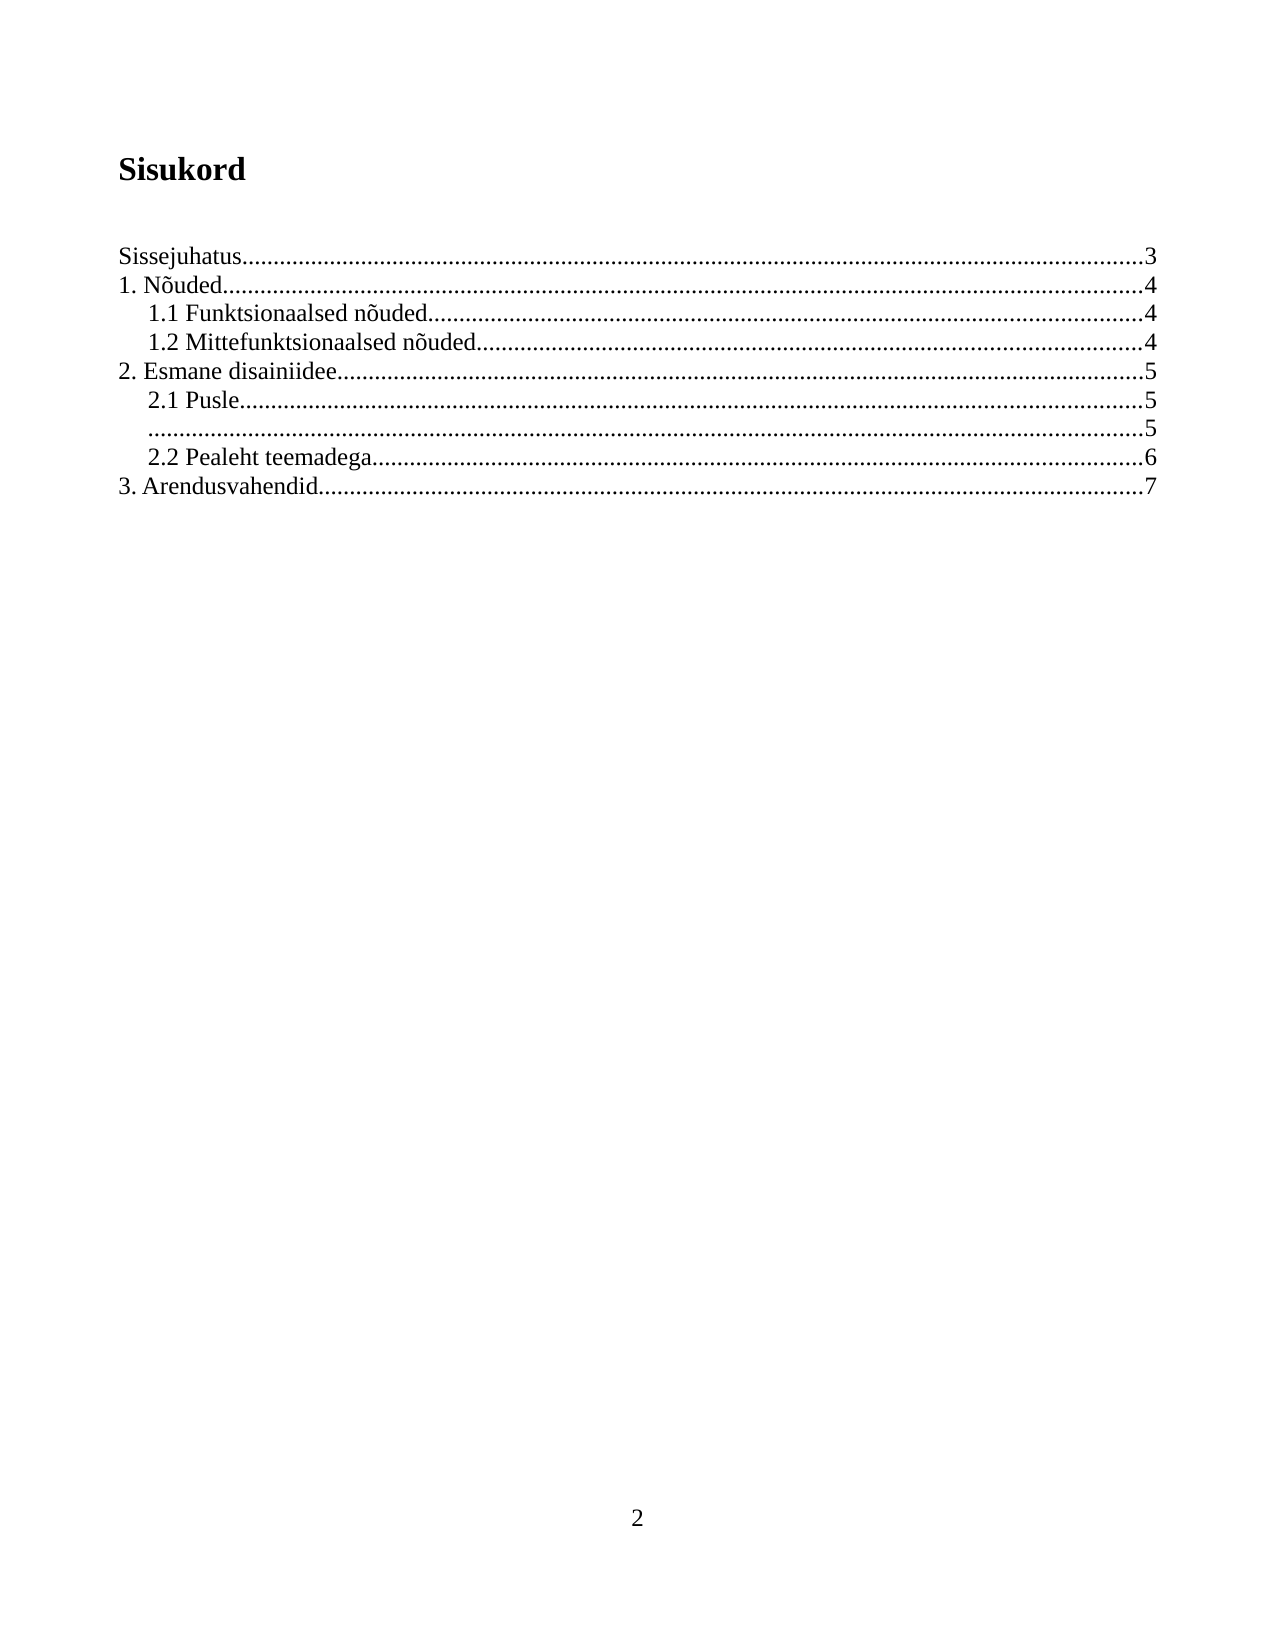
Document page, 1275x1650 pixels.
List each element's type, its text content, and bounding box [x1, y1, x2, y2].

text 3. Arendusvahendid 7 [118, 471, 1157, 500]
text 5 [148, 413, 1157, 442]
text 2. Esmane disainiidee 5 [118, 356, 1157, 385]
subtitle Sisukord [118, 149, 1157, 187]
text 1.1 Funktsionaalsed nõuded 4 [148, 298, 1157, 327]
text 1.2 Mittefunktsionaalsed nõuded 4 [148, 327, 1157, 356]
text 2.2 Pealeht teemadega 6 [148, 442, 1157, 471]
text 2.1 Pusle 5 [148, 385, 1157, 413]
text 1. Nõuded 4 [118, 270, 1157, 298]
text Sissejuhatus 3 [118, 241, 1157, 270]
